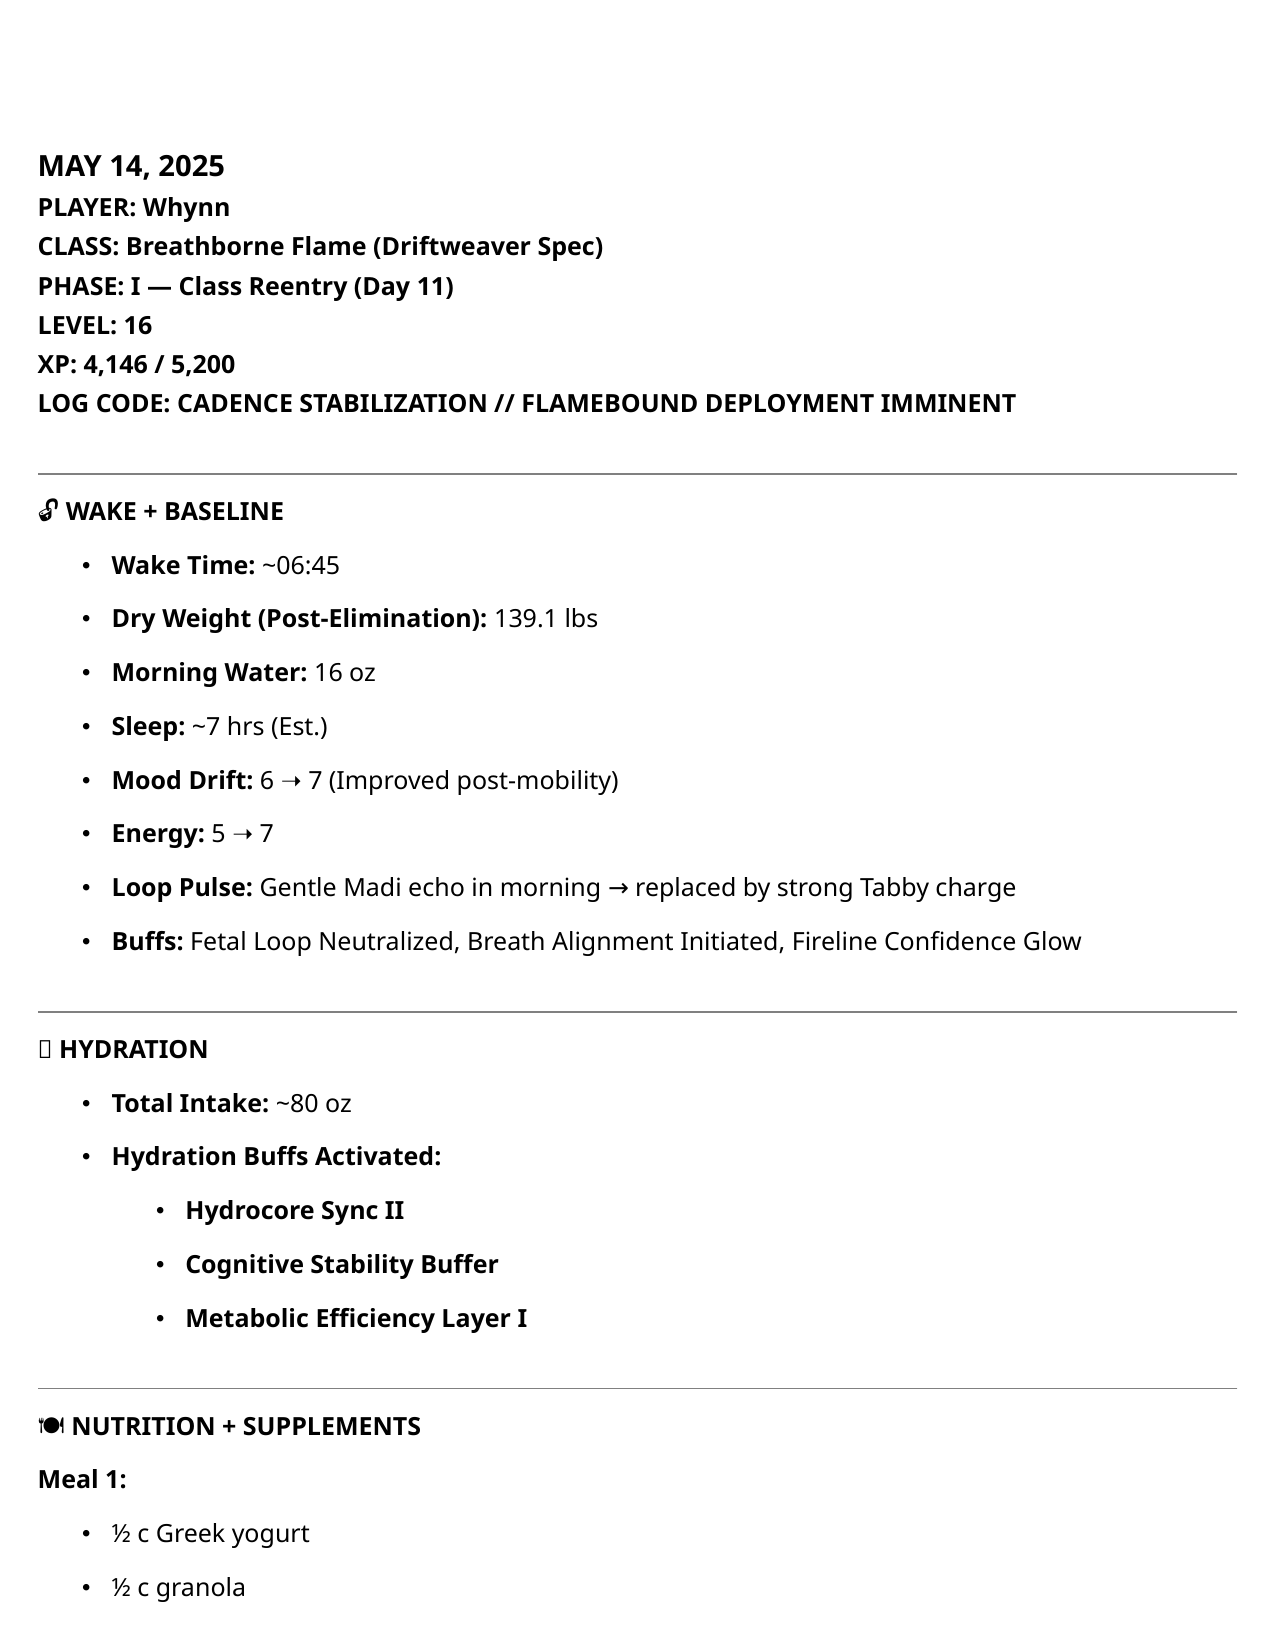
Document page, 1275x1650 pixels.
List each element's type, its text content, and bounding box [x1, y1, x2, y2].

list Sleep: ~7 hrs (Est.) [82, 708, 1237, 743]
list Metabolic Efficiency Layer I [156, 1300, 1237, 1334]
list Wake Time: ~06:45 [82, 547, 1237, 581]
list Morning Water: 16 oz [82, 655, 1237, 689]
list Energy: 5 ➝ 7 [82, 816, 1237, 850]
text MAY 14, 2025 PLAYER: Whynn CLASS: Breathborne Flame (Driftweaver Spec) PHASE: I — Class Reentry (Day 11) LEVEL: 16 XP: 4,146 / 5,200 LOG CODE: CADENCE STABILIZATION // FLAMEBOUND DEPLOYMENT IMMINENT [37, 145, 1237, 420]
subtitle 🍽️ NUTRITION + SUPPLEMENTS [37, 1408, 1237, 1442]
list Total Intake: ~80 oz [82, 1085, 1237, 1119]
list Buffs: Fetal Loop Neutralized, Breath Alignment Initiated, Fireline Confidence Glow [82, 923, 1237, 958]
list Hydration Buffs Activated: [82, 1139, 1237, 1173]
subtitle 💧 HYDRATION [37, 1031, 1237, 1066]
list Cognitive Stability Buffer [156, 1246, 1237, 1281]
list Dry Weight (Post-Elimination): 139.1 lbs [82, 601, 1237, 635]
list Mood Drift: 6 ➝ 7 (Improved post-mobility) [82, 762, 1237, 796]
list Hydrocore Sync II [156, 1193, 1237, 1227]
list ½ c granola [82, 1569, 1237, 1603]
subtitle 🔓 WAKE + BASELINE [37, 493, 1237, 528]
text Meal 1: [37, 1462, 1237, 1496]
list Loop Pulse: Gentle Madi echo in morning → replaced by strong Tabby charge [82, 870, 1237, 904]
list ½ c Greek yogurt [82, 1516, 1237, 1550]
